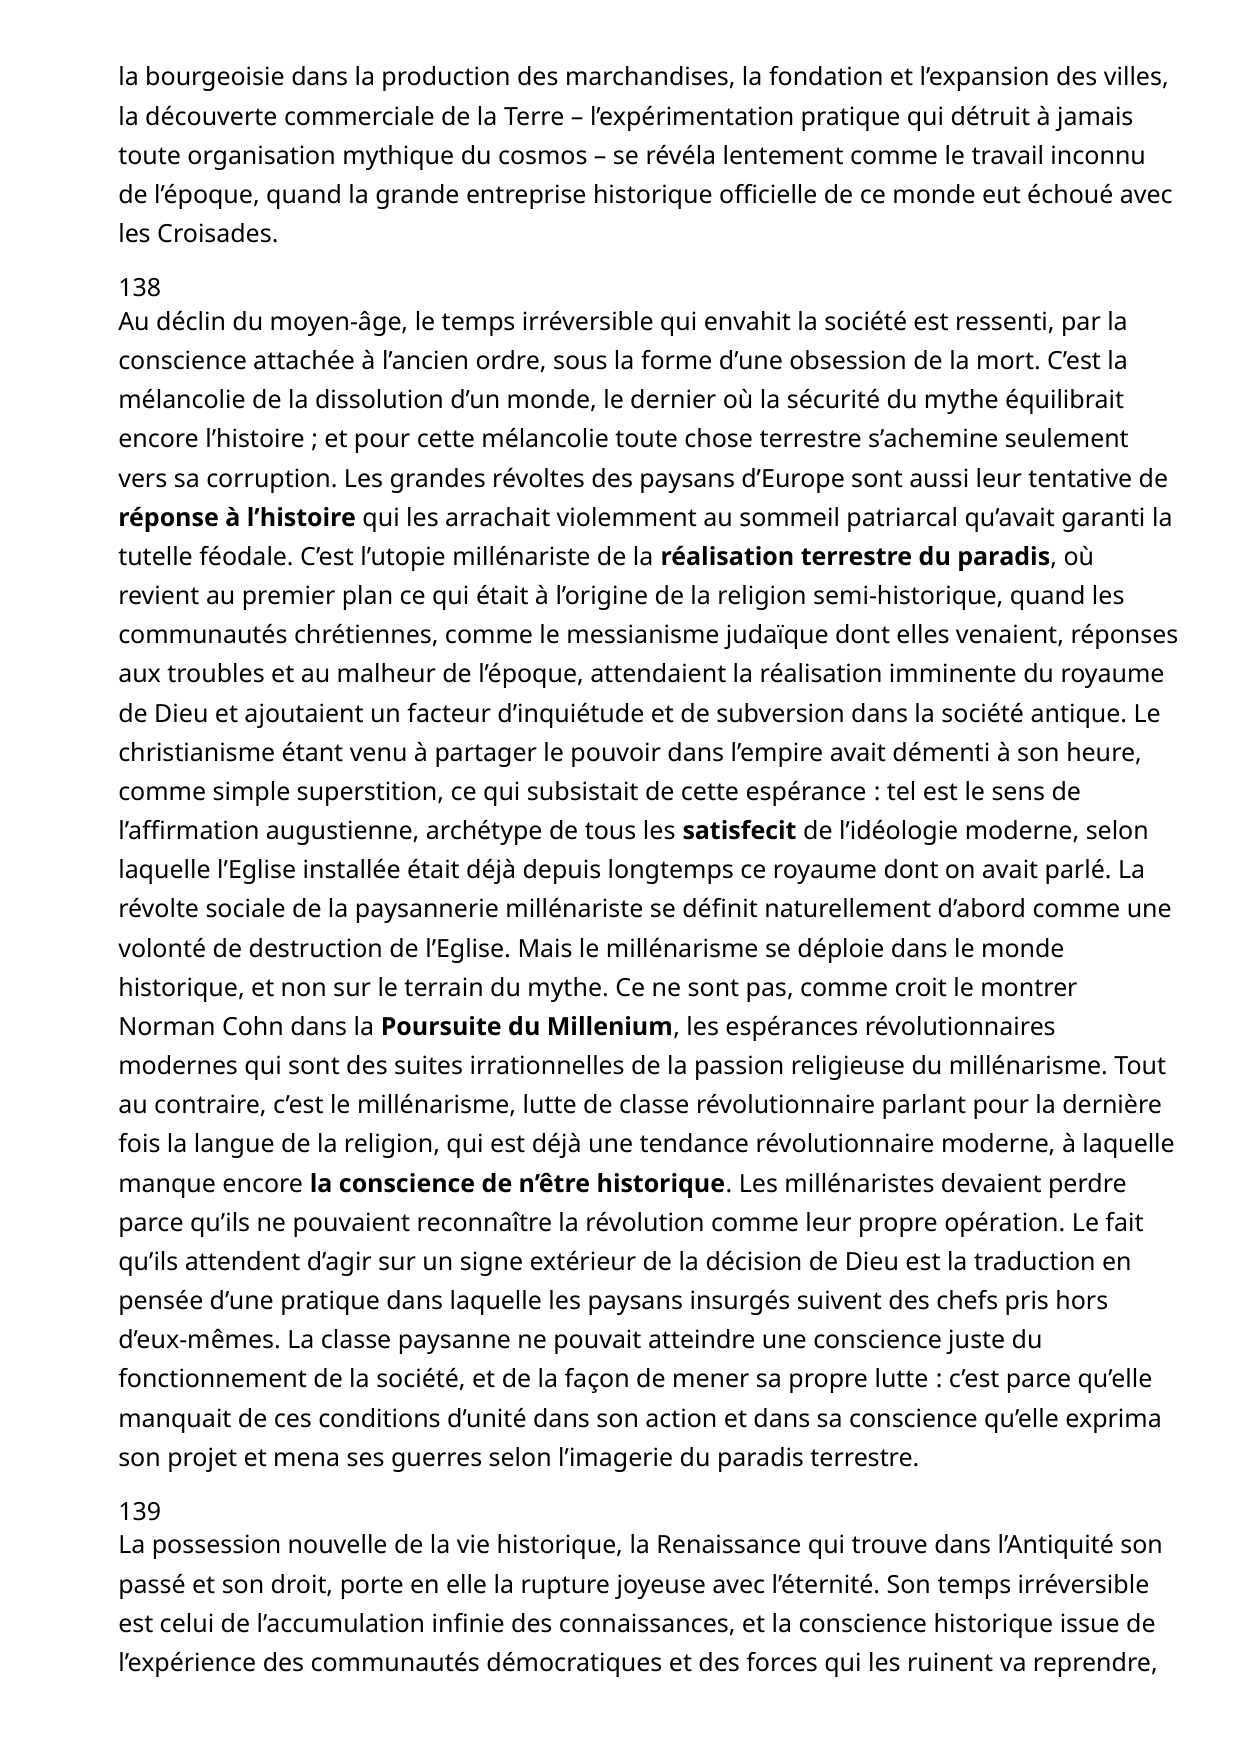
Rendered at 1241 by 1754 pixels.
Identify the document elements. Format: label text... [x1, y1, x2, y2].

text Au déclin du moyen-âge, le temps irréversible qui envahit la société est ressenti, par la conscience attachée à l’ancien ordre, sous la forme d’une obsession de la mort. C’est la mélancolie de la dissolution d’un monde, le dernier où la sécurité du mythe équilibrait encore l’histoire ; et pour cette mélancolie toute chose terrestre s’achemine seulement vers sa corruption. Les grandes révoltes des paysans d’Europe sont aussi leur tentative de réponse à l’histoire qui les arrachait violemment au sommeil patriarcal qu’avait garanti la tutelle féodale. C’est l’utopie millénariste de la réalisation terrestre du paradis, où revient au premier plan ce qui était à l’origine de la religion semi-historique, quand les communautés chrétiennes, comme le messianisme judaïque dont elles venaient, réponses aux troubles et au malheur de l’époque, attendaient la réalisation imminente du royaume de Dieu et ajoutaient un facteur d’inquiétude et de subversion dans la société antique. Le christianisme étant venu à partager le pouvoir dans l’empire avait démenti à son heure, comme simple superstition, ce qui subsistait de cette espérance : tel est le sens de l’affirmation augustienne, archétype de tous les satisfecit de l’idéologie moderne, selon laquelle l’Eglise installée était déjà depuis longtemps ce royaume dont on avait parlé. La révolte sociale de la paysannerie millénariste se définit naturellement d’abord comme une volonté de destruction de l’Eglise. Mais le millénarisme se déploie dans le monde historique, et non sur le terrain du mythe. Ce ne sont pas, comme croit le montrer Norman Cohn dans la Poursuite du Millenium, les espérances révolutionnaires modernes qui sont des suites irrationnelles de la passion religieuse du millénarisme. Tout au contraire, c’est le millénarisme, lutte de classe révolutionnaire parlant pour la dernière fois la langue de la religion, qui est déjà une tendance révolutionnaire moderne, à laquelle manque encore la conscience de n’être historique. Les millénaristes devaient perdre parce qu’ils ne pouvaient reconnaître la révolution comme leur propre opération. Le fait qu’ils attendent d’agir sur un signe extérieur de la décision de Dieu est la traduction en pensée d’une pratique dans laquelle les paysans insurgés suivent des chefs pris hors d’eux-mêmes. La classe paysanne ne pouvait atteindre une conscience juste du fonctionnement de la société, et de la façon de mener sa propre lutte : c’est parce qu’elle manquait de ces conditions d’unité dans son action et dans sa conscience qu’elle exprima son projet et mena ses guerres selon l’imagerie du paradis terrestre. [118, 303, 1181, 1473]
text 138 [118, 269, 1181, 303]
text la bourgeoisie dans la production des marchandises, la fondation et l’expansion des villes, la découverte commerciale de la Terre – l’expérimentation pratique qui détruit à jamais toute organisation mythique du cosmos – se révéla lentement comme le travail inconnu de l’époque, quand la grande entreprise historique officielle de ce monde eut échoué avec les Croisades. [118, 59, 1181, 250]
text La possession nouvelle de la vie historique, la Renaissance qui trouve dans l’Antiquité son passé et son droit, porte en elle la rupture joyeuse avec l’éternité. Son temps irréversible est celui de l’accumulation infinie des connaissances, et la conscience historique issue de l’expérience des communautés démocratiques et des forces qui les ruinent va reprendre, [118, 1527, 1181, 1679]
text 139 [118, 1493, 1181, 1527]
